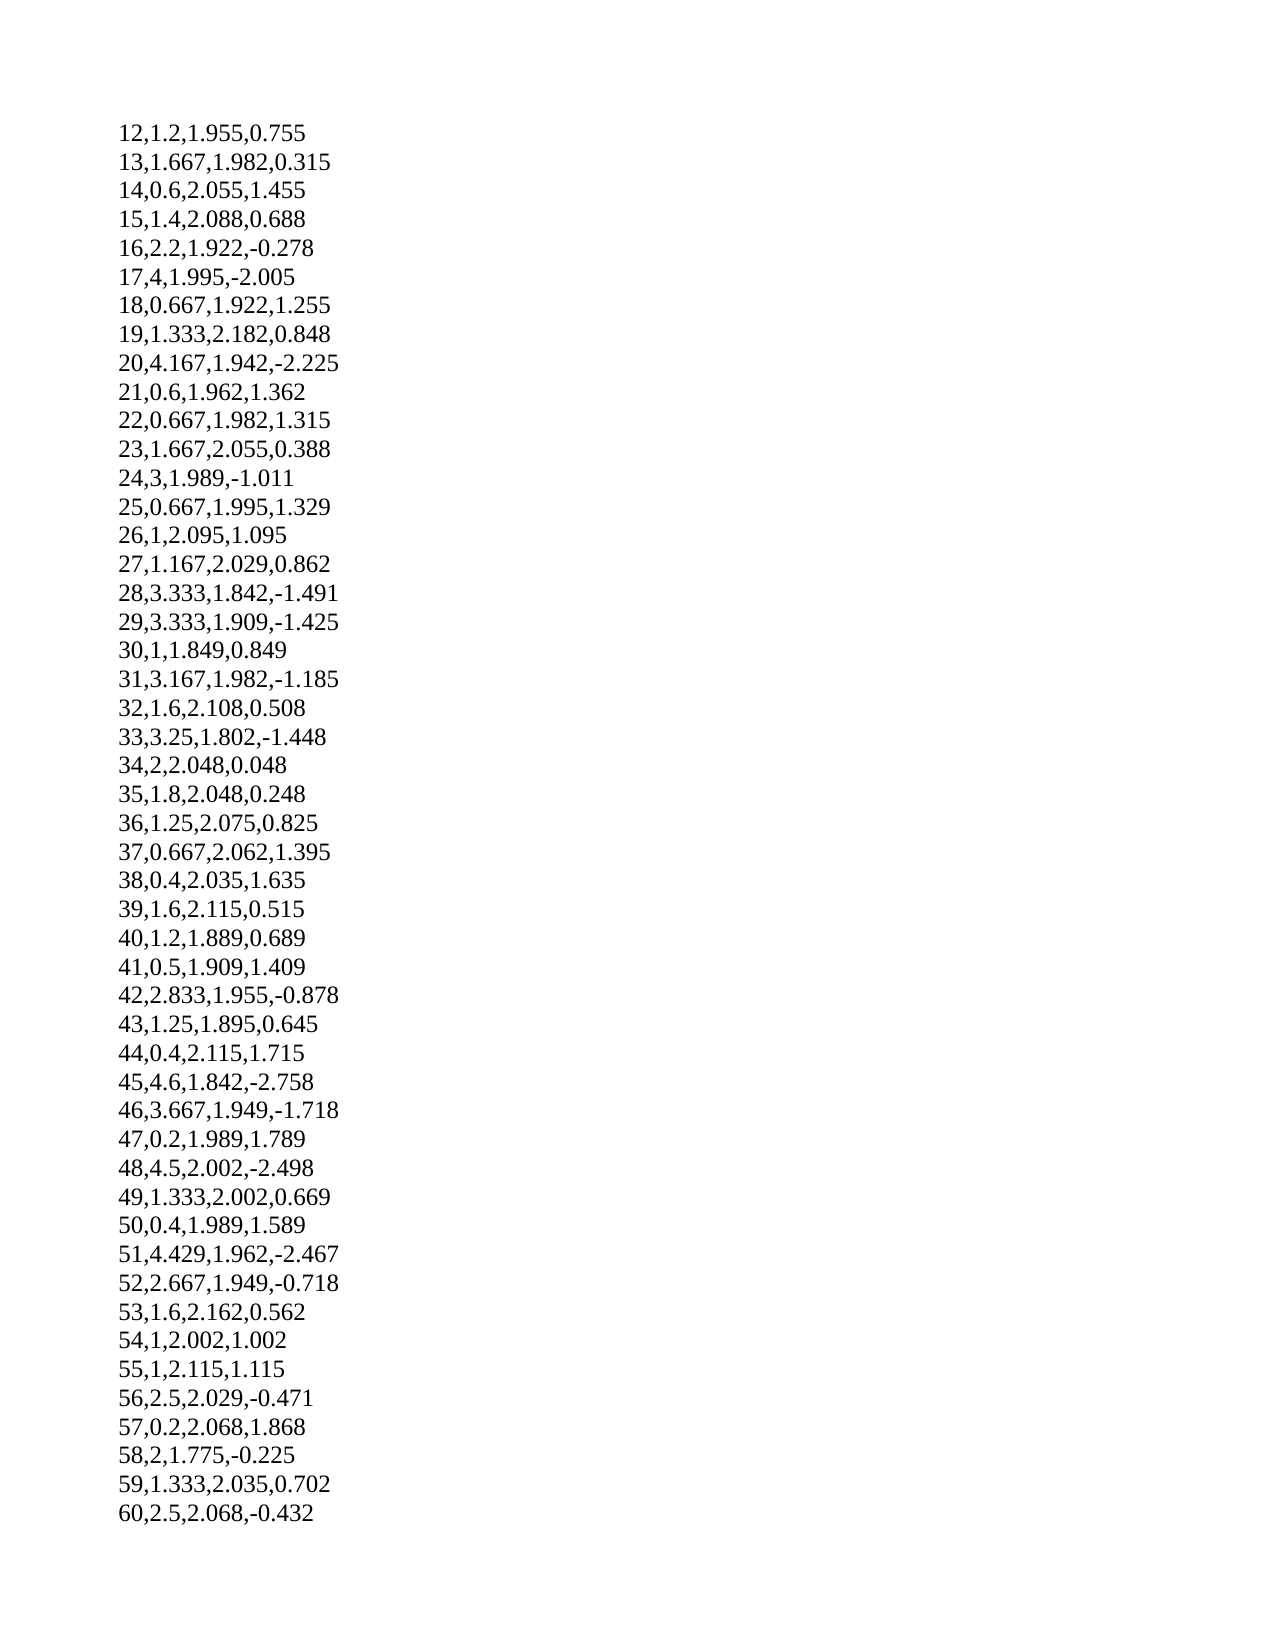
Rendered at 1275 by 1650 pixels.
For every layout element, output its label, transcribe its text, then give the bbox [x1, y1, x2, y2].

text 28,3.333,1.842,-1.491 [118, 578, 1157, 607]
text 29,3.333,1.909,-1.425 [118, 607, 1157, 636]
text 52,2.667,1.949,-0.718 [118, 1268, 1157, 1297]
text 53,1.6,2.162,0.562 [118, 1297, 1157, 1326]
text 39,1.6,2.115,0.515 [118, 894, 1157, 923]
text 32,1.6,2.108,0.508 [118, 693, 1157, 722]
text 59,1.333,2.035,0.702 [118, 1469, 1157, 1498]
text 12,1.2,1.955,0.755 [118, 118, 1157, 147]
text 38,0.4,2.035,1.635 [118, 866, 1157, 894]
text 58,2,1.775,-0.225 [118, 1441, 1157, 1469]
text 42,2.833,1.955,-0.878 [118, 981, 1157, 1009]
text 30,1,1.849,0.849 [118, 636, 1157, 664]
text 44,0.4,2.115,1.715 [118, 1038, 1157, 1067]
text 55,1,2.115,1.115 [118, 1354, 1157, 1383]
text 43,1.25,1.895,0.645 [118, 1009, 1157, 1038]
text 27,1.167,2.029,0.862 [118, 549, 1157, 578]
text 51,4.429,1.962,-2.467 [118, 1239, 1157, 1268]
text 60,2.5,2.068,-0.432 [118, 1498, 1157, 1527]
text 22,0.667,1.982,1.315 [118, 406, 1157, 434]
text 34,2,2.048,0.048 [118, 751, 1157, 779]
text 49,1.333,2.002,0.669 [118, 1182, 1157, 1211]
text 15,1.4,2.088,0.688 [118, 204, 1157, 233]
text 41,0.5,1.909,1.409 [118, 952, 1157, 981]
text 50,0.4,1.989,1.589 [118, 1211, 1157, 1239]
text 17,4,1.995,-2.005 [118, 262, 1157, 291]
text 56,2.5,2.029,-0.471 [118, 1383, 1157, 1412]
text 26,1,2.095,1.095 [118, 521, 1157, 549]
text 16,2.2,1.922,-0.278 [118, 233, 1157, 262]
text 23,1.667,2.055,0.388 [118, 434, 1157, 463]
text 33,3.25,1.802,-1.448 [118, 722, 1157, 751]
text 47,0.2,1.989,1.789 [118, 1124, 1157, 1153]
text 13,1.667,1.982,0.315 [118, 147, 1157, 176]
text 18,0.667,1.922,1.255 [118, 291, 1157, 319]
text 25,0.667,1.995,1.329 [118, 492, 1157, 521]
text 46,3.667,1.949,-1.718 [118, 1096, 1157, 1124]
text 20,4.167,1.942,-2.225 [118, 348, 1157, 377]
text 31,3.167,1.982,-1.185 [118, 664, 1157, 693]
text 54,1,2.002,1.002 [118, 1326, 1157, 1354]
text 24,3,1.989,-1.011 [118, 463, 1157, 492]
text 19,1.333,2.182,0.848 [118, 319, 1157, 348]
text 48,4.5,2.002,-2.498 [118, 1153, 1157, 1182]
text 14,0.6,2.055,1.455 [118, 176, 1157, 204]
text 21,0.6,1.962,1.362 [118, 377, 1157, 406]
text 57,0.2,2.068,1.868 [118, 1412, 1157, 1441]
text 37,0.667,2.062,1.395 [118, 837, 1157, 866]
text 36,1.25,2.075,0.825 [118, 808, 1157, 837]
text 35,1.8,2.048,0.248 [118, 779, 1157, 808]
text 45,4.6,1.842,-2.758 [118, 1067, 1157, 1096]
text 40,1.2,1.889,0.689 [118, 923, 1157, 952]
